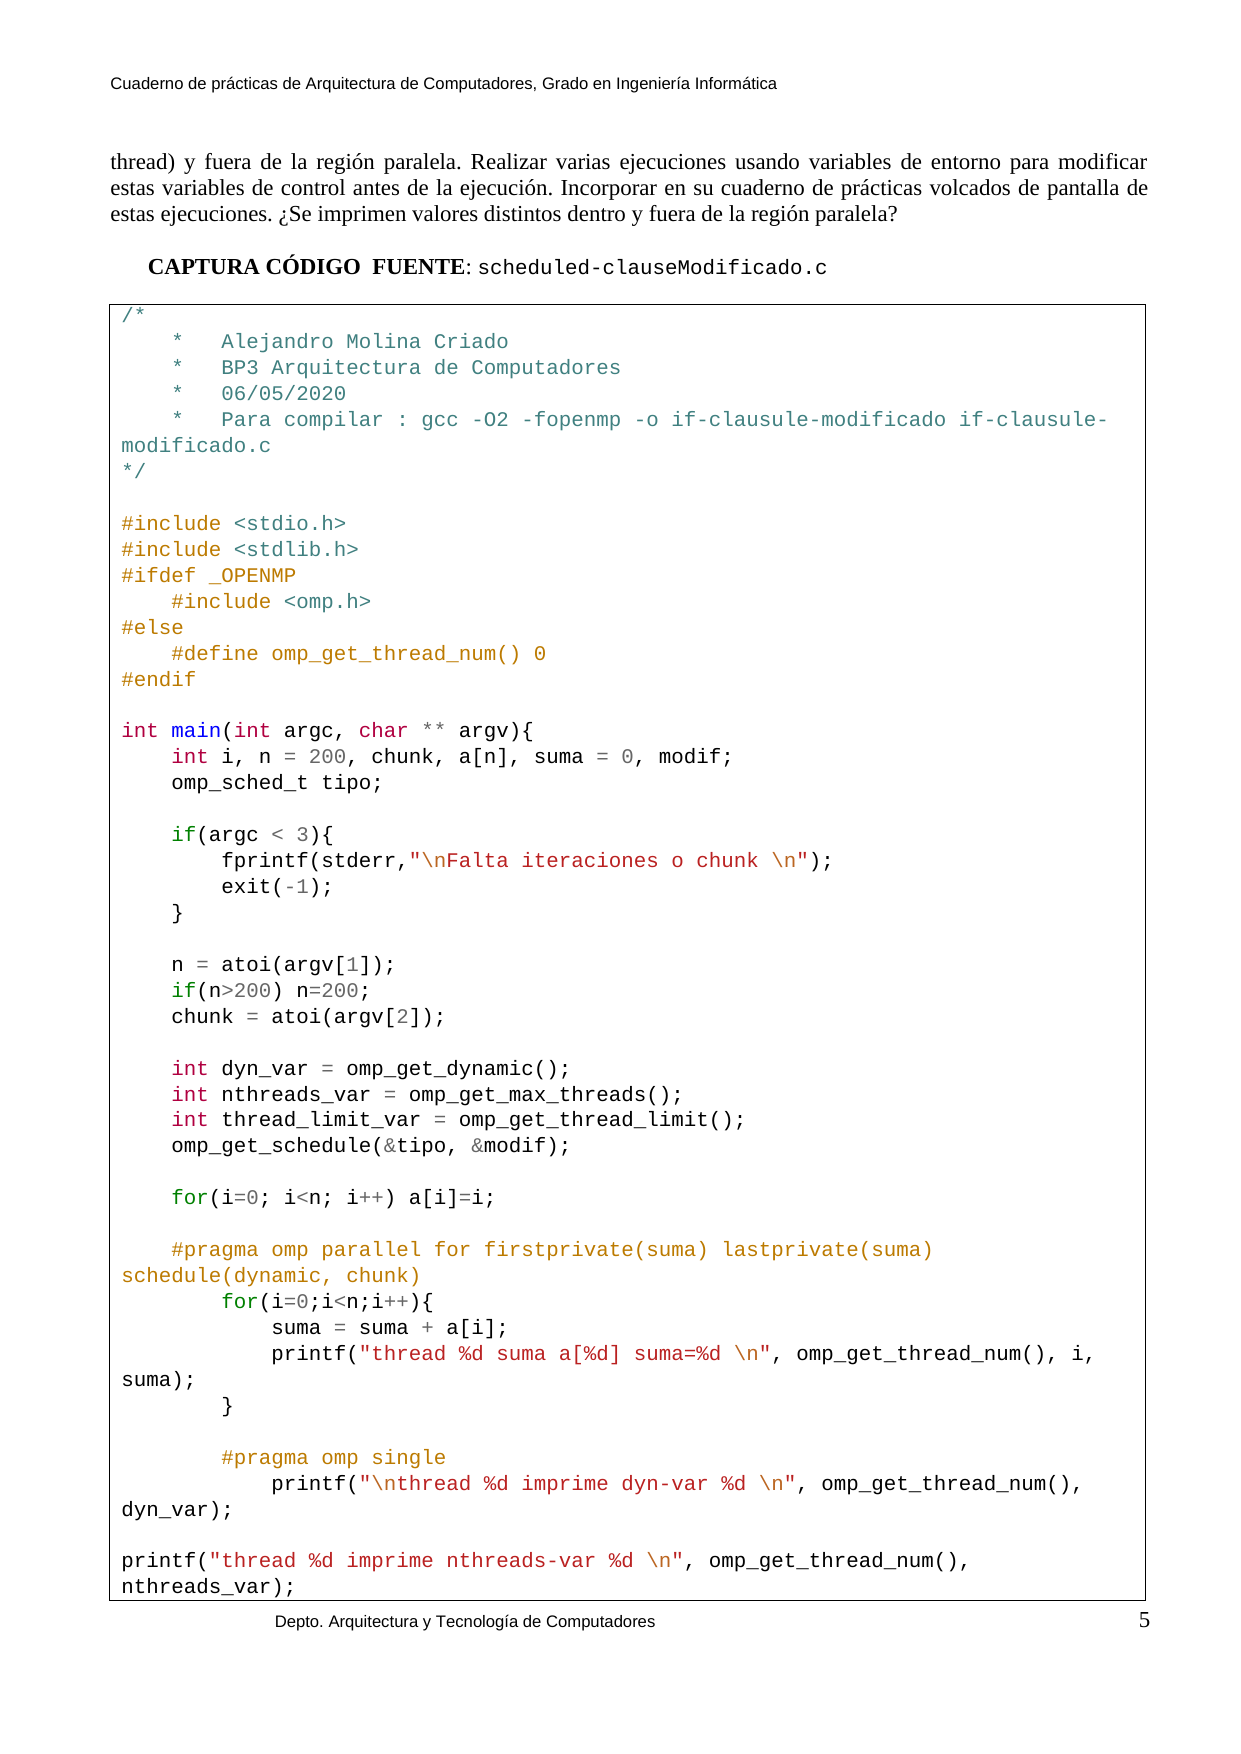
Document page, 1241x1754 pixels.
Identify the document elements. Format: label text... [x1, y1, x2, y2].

table_header /* * Alejandro Molina Criado * BP3 Arquitectura de Computadores * 06/05/2020 * Para compilar : gcc -O2 -fopenmp -o if-clausule-modificado if-clausule-modificado.c */ #include <stdio.h> #include <stdlib.h> #ifdef _OPENMP #include <omp.h> #else #define omp_get_thread_num() 0 #endif int main(int argc, char ** argv){ int i, n = 200, chunk, a[n], suma = 0, modif; omp_sched_t tipo; if(argc < 3){ fprintf(stderr,"\nFalta iteraciones o chunk \n"); exit(-1); } n = atoi(argv[1]); if(n>200) n=200; chunk = atoi(argv[2]); int dyn_var = omp_get_dynamic(); int nthreads_var = omp_get_max_threads(); int thread_limit_var = omp_get_thread_limit(); omp_get_schedule(&tipo, &modif); for(i=0; i<n; i++) a[i]=i; #pragma omp parallel for firstprivate(suma) lastprivate(suma) schedule(dynamic, chunk) for(i=0;i<n;i++){ suma = suma + a[i]; printf("thread %d suma a[%d] suma=%d \n", omp_get_thread_num(), i, suma); } #pragma omp single printf("\nthread %d imprime dyn-var %d \n", omp_get_thread_num(), dyn_var); printf("thread %d imprime nthreads-var %d \n", omp_get_thread_num(), nthreads_var); [110, 305, 1145, 1600]
list thread) y fuera de la región paralela. Realizar varias ejecuciones usando variables de entorno para modificar estas variables de control antes de la ejecución. Incorporar en su cuaderno de prácticas volcados de pantalla de estas ejecuciones. ¿Se imprimen valores distintos dentro y fuera de la región paralela? [110, 148, 1150, 227]
text CAPTURA CÓDIGO FUENTE: scheduled-clauseModificado.c [148, 253, 1150, 281]
